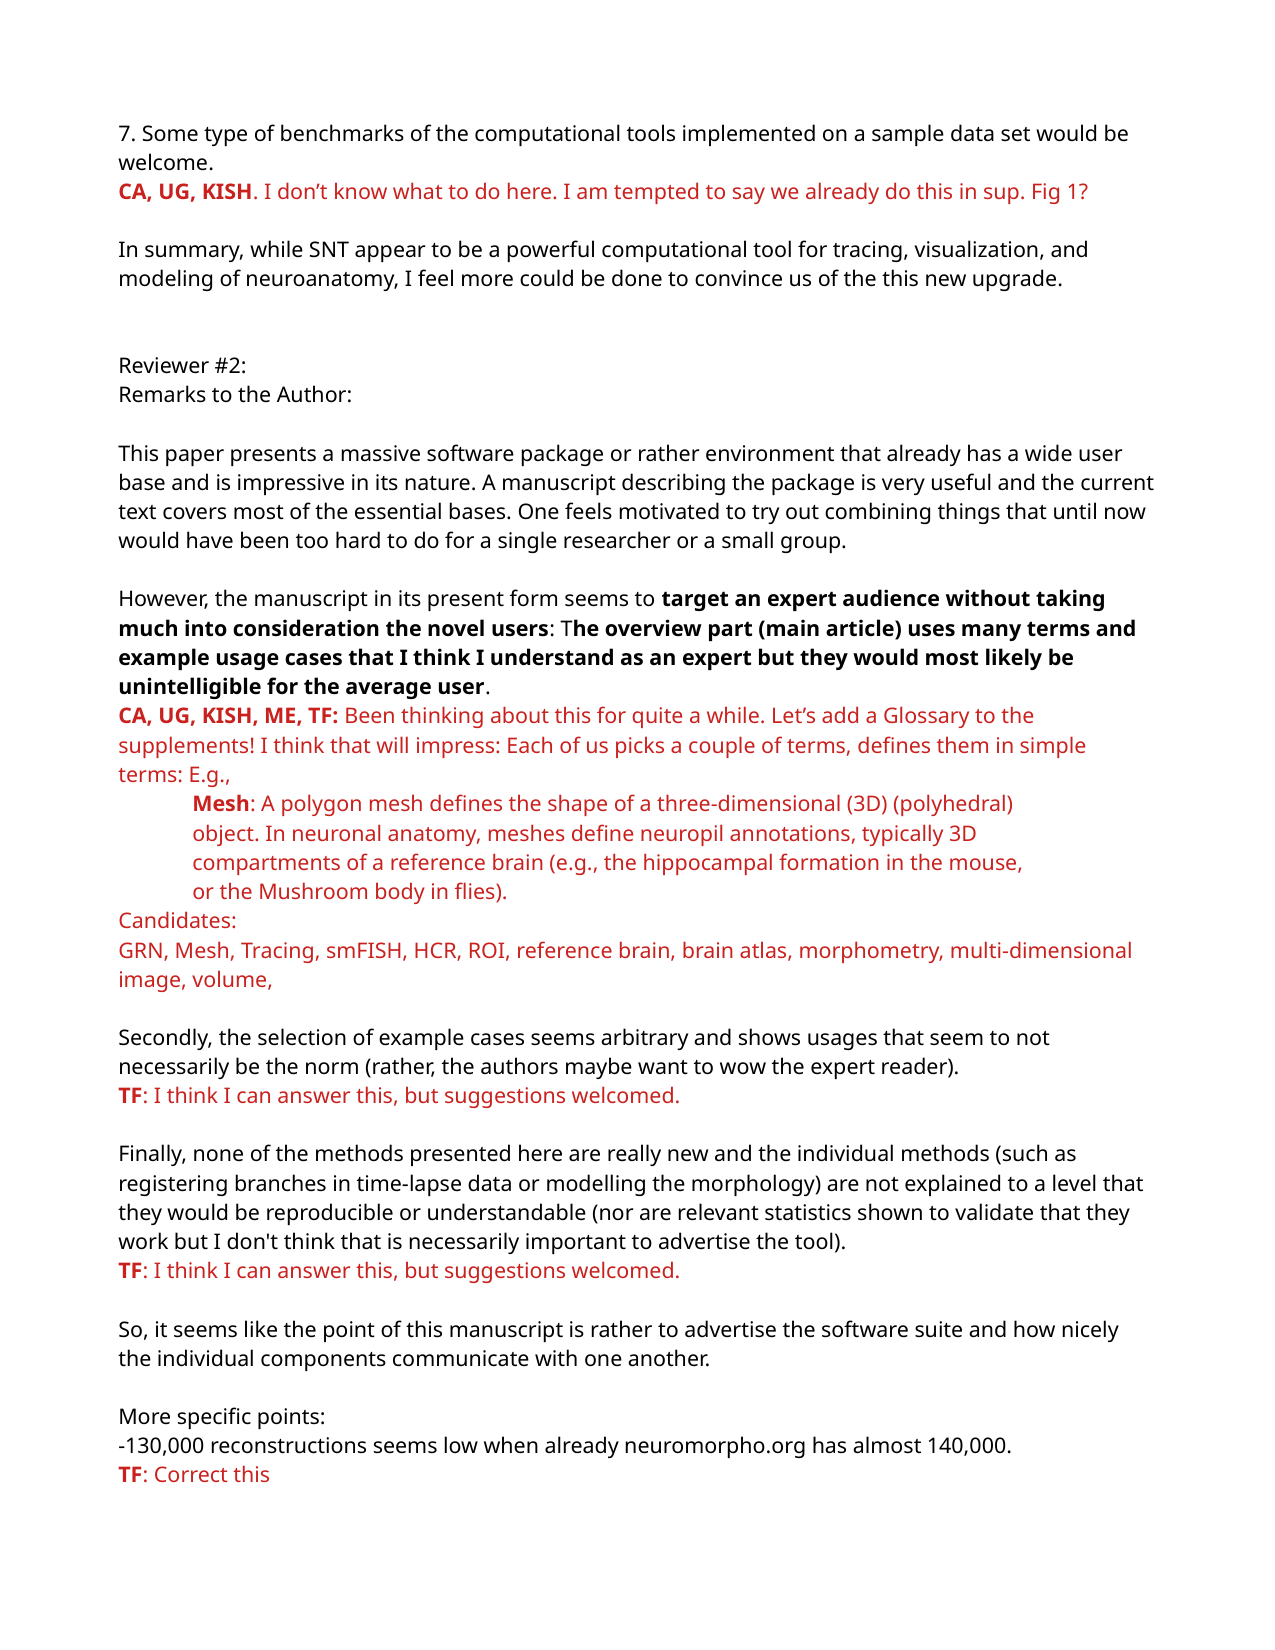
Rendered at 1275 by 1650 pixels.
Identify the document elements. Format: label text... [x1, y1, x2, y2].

text Candidates: [118, 906, 1157, 935]
text 7. Some type of benchmarks of the computational tools implemented on a sample data set would be welcome. [118, 118, 1157, 177]
text CA, UG, KISH, ME, TF: Been thinking about this for quite a while. Let’s add a Glossary to the supplements! I think that will impress: Each of us picks a couple of terms, defines them in simple terms: E.g., [118, 701, 1157, 789]
text Mesh: A polygon mesh defines the shape of a three-dimensional (3D) (polyhedral) object. In neuronal anatomy, meshes define neuropil annotations, typically 3D compartments of a reference brain (e.g., the hippocampal formation in the mouse, or the Mushroom body in flies). [118, 789, 1157, 906]
text Finally, none of the methods presented here are really new and the individual methods (such as registering branches in time-lapse data or modelling the morphology) are not explained to a level that they would be reproducible or understandable (nor are relevant statistics shown to validate that they work but I don't think that is necessarily important to advertise the tool). [118, 1139, 1157, 1256]
text GRN, Mesh, Tracing, smFISH, HCR, ROI, reference brain, brain atlas, morphometry, multi-dimensional image, volume, [118, 935, 1157, 994]
text Secondly, the selection of example cases seems arbitrary and shows usages that seem to not necessarily be the norm (rather, the authors maybe want to wow the expert reader). [118, 1022, 1157, 1081]
text TF: Correct this [118, 1460, 1157, 1489]
text TF: I think I can answer this, but suggestions welcomed. [118, 1256, 1157, 1285]
text CA, UG, KISH. I don’t know what to do here. I am tempted to say we already do this in sup. Fig 1? In summary, while SNT appear to be a powerful computational tool for tracing, visualization, and modeling of neuroanatomy, I feel more could be done to convince us of the this new upgrade. Reviewer #2: Remarks to the Author: This paper presents a massive software package or rather environment that already has a wide user base and is impressive in its nature. A manuscript describing the package is very useful and the current text covers most of the essential bases. One feels motivated to try out combining things that until now would have been too hard to do for a single researcher or a small group. However, the manuscript in its present form seems to target an expert audience without taking much into consideration the novel users: The overview part (main article) uses many terms and example usage cases that I think I understand as an expert but they would most likely be unintelligible for the average user. [118, 177, 1157, 701]
text So, it seems like the point of this manuscript is rather to advertise the software suite and how nicely the individual components communicate with one another. More specific points: -130,000 reconstructions seems low when already neuromorpho.org has almost 140,000. [118, 1314, 1157, 1460]
text TF: I think I can answer this, but suggestions welcomed. [118, 1081, 1157, 1110]
